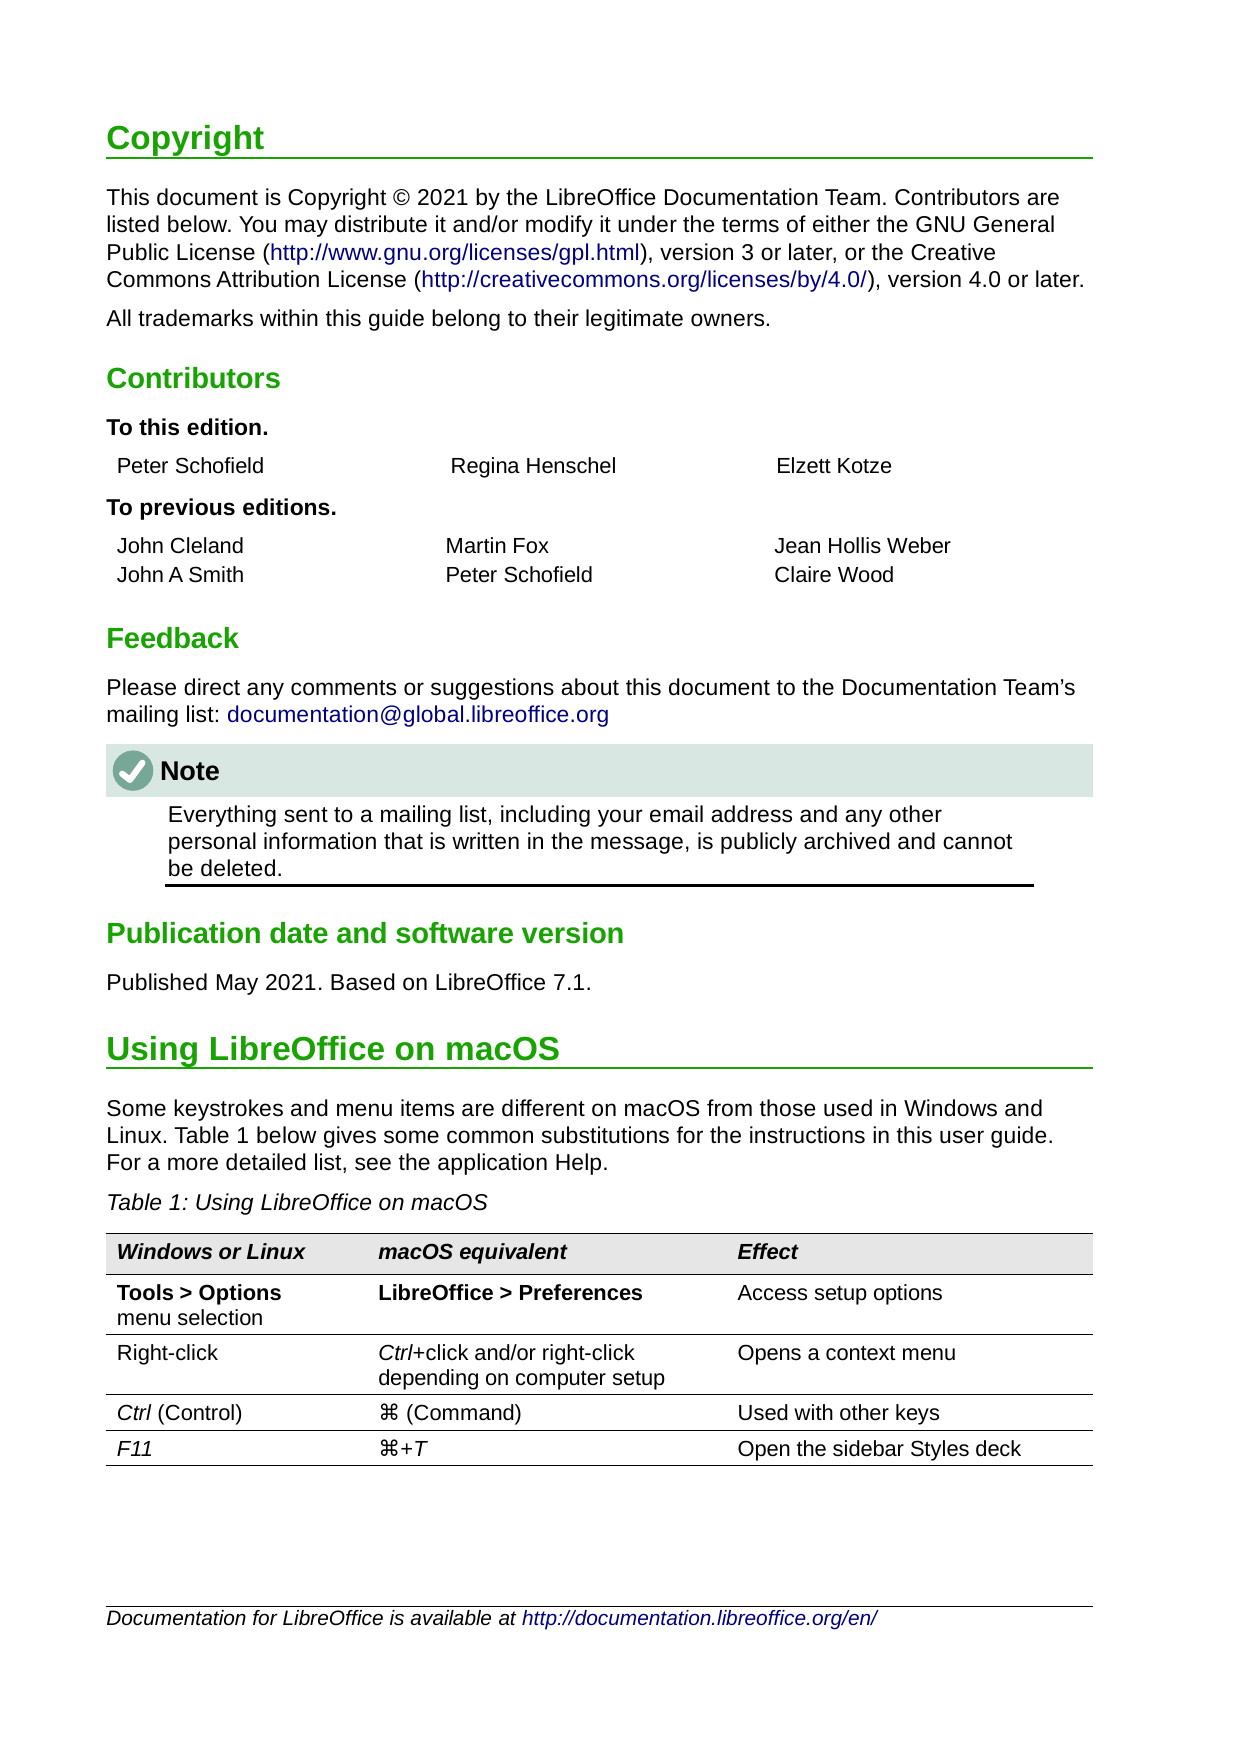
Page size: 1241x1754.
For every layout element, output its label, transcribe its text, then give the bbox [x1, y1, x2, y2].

table_cell Open the sidebar Styles deck [727, 1431, 1093, 1465]
table_header Jean Hollis Weber [764, 533, 1093, 562]
table_cell Tools > Options menu selection [106, 1275, 368, 1334]
table_header Windows or Linux [106, 1234, 368, 1274]
table_cell ⌘ (Command) [368, 1395, 727, 1429]
table_cell John A Smith [106, 563, 435, 592]
table_header Peter Schofield [106, 453, 440, 482]
text This document is Copyright © 2021 by the LibreOffice Documentation Team. Contributors are listed below. You may distribute it and/or modify it under the terms of either the GNU General Public License (http://www.gnu.org/licenses/gpl.html), version 3 or later, or the Creative Commons Attribution License (http://creativecommons.org/licenses/by/4.0/), version 4.0 or later. [106, 184, 1093, 292]
table_cell Used with other keys [727, 1395, 1093, 1429]
table_header Elzett Kotze [766, 453, 1093, 482]
text Everything sent to a mailing list, including your email address and any other personal information that is written in the message, is publicly archived and cannot be deleted. [164, 797, 1034, 887]
table_header Effect [727, 1234, 1093, 1274]
table_cell Access setup options [727, 1275, 1093, 1334]
table_header Regina Henschel [440, 453, 766, 482]
text Please direct any comments or suggestions about this document to the Documentation Team’s mailing list: documentation@global.libreoffice.org [106, 673, 1093, 727]
subtitle Using LibreOffice on macOS [106, 1028, 1093, 1067]
table_cell Peter Schofield [435, 563, 764, 592]
text Table 1: Using LibreOffice on macOS [106, 1188, 1093, 1215]
table_cell F11 [106, 1431, 368, 1465]
text All trademarks within this guide belong to their legitimate owners. [106, 304, 1093, 332]
text To previous editions. [106, 494, 1093, 521]
table_header macOS equivalent [368, 1234, 727, 1274]
table_cell ⌘+T [368, 1431, 727, 1465]
table_header John Cleland [106, 533, 435, 562]
table_cell Opens a context menu [727, 1335, 1093, 1394]
subtitle Feedback [106, 621, 1093, 654]
table_header Martin Fox [435, 533, 764, 562]
table_cell Claire Wood [764, 563, 1093, 592]
table_cell Right-click [106, 1335, 368, 1394]
text To this edition. [106, 413, 1093, 440]
subtitle Publication date and software version [106, 916, 1093, 949]
table_cell Ctrl (Control) [106, 1395, 368, 1429]
table_cell LibreOffice > Preferences [368, 1275, 727, 1334]
subtitle Copyright [106, 118, 1093, 157]
text Some keystrokes and menu items are different on macOS from those used in Windows and Linux. Table 1 below gives some common substitutions for the instructions in this user guide. For a more detailed list, see the application Help. [106, 1094, 1093, 1175]
table_cell Ctrl+click and/or right-click depending on computer setup [368, 1335, 727, 1394]
subtitle Note [106, 744, 1093, 797]
text Published May 2021. Based on LibreOffice 7.1. [106, 968, 1093, 995]
subtitle Contributors [106, 361, 1093, 394]
